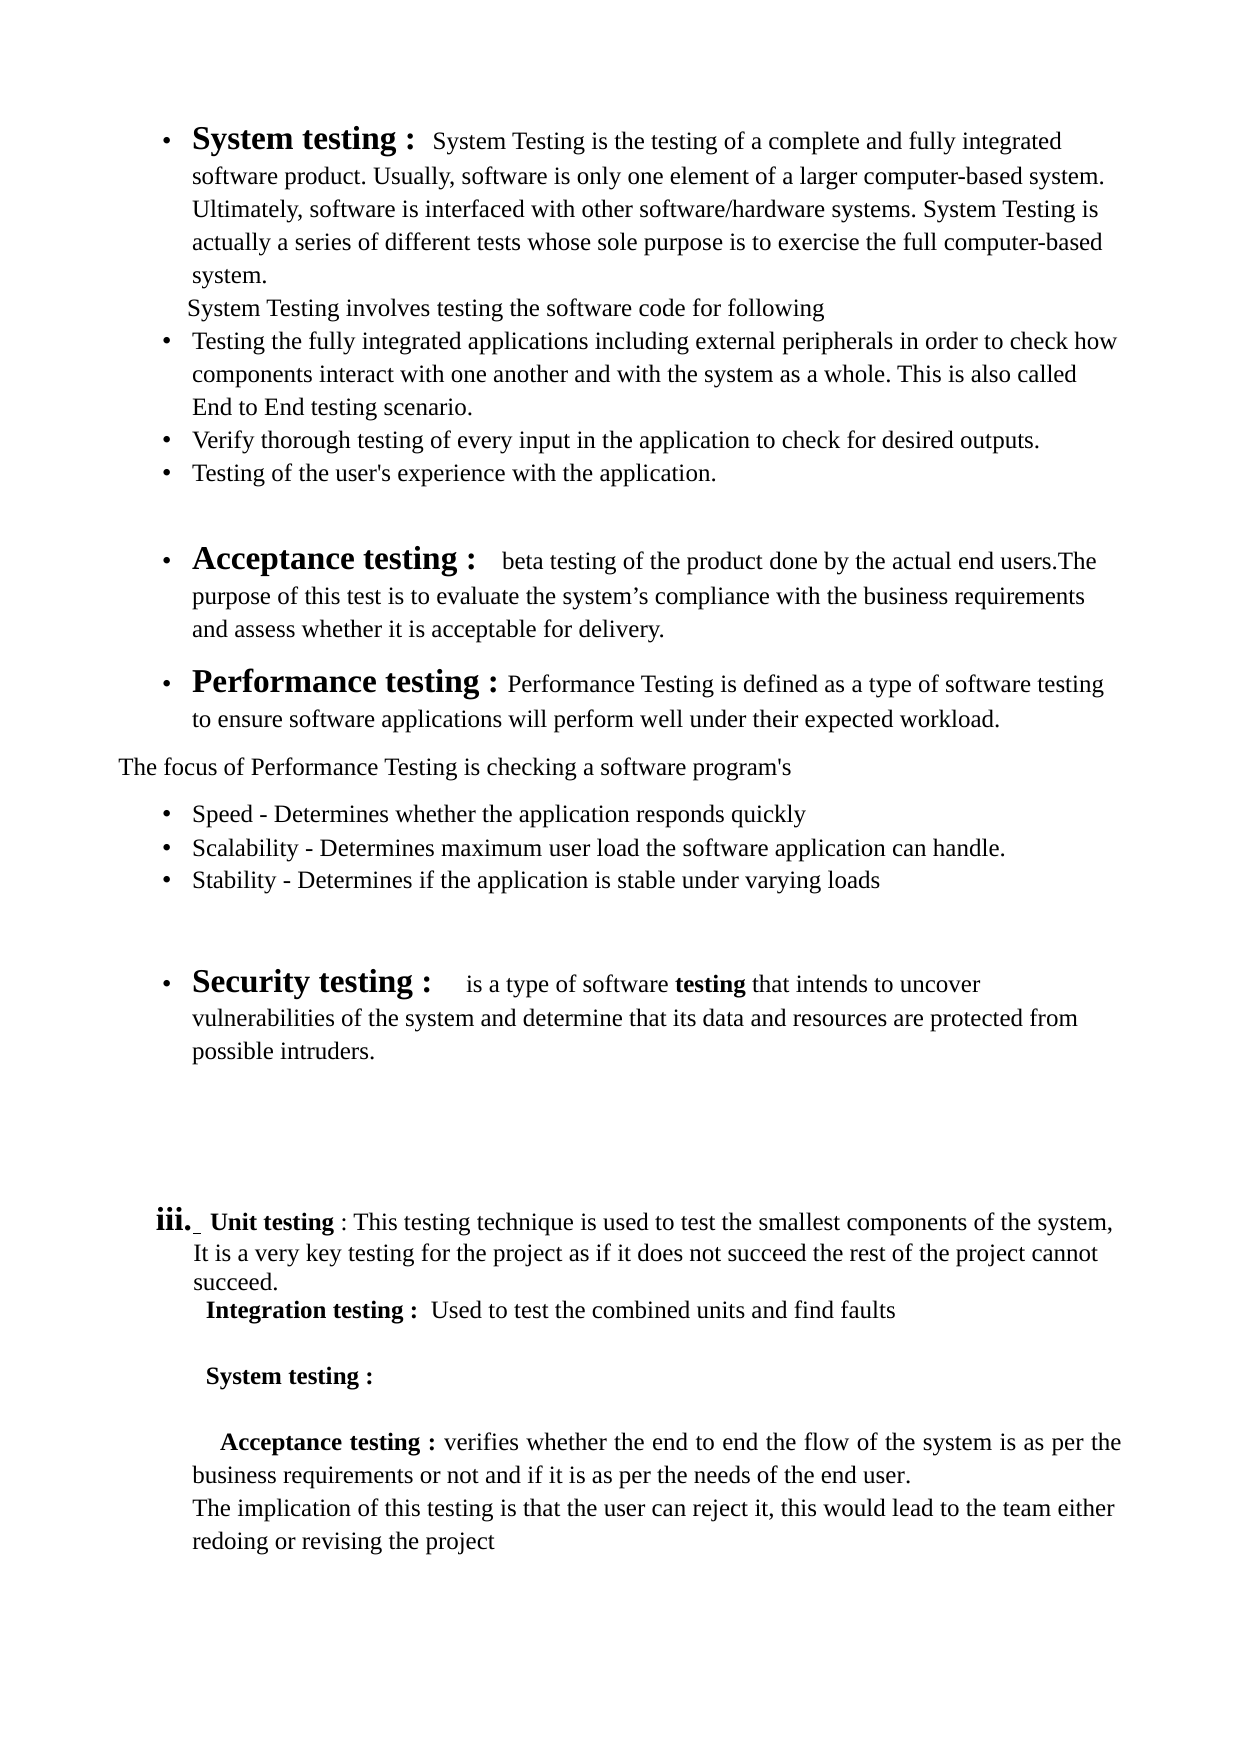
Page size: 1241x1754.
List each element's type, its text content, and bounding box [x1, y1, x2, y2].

text The implication of this testing is that the user can reject it, this would lead to the team either redoing or revising the project [118, 1493, 1122, 1555]
text Acceptance testing : verifies whether the end to end the flow of the system is as per the business requirements or not and if it is as per the needs of the end user. [118, 1427, 1122, 1489]
list Testing of the user's experience with the application. [162, 458, 1122, 487]
list Speed - Determines whether the application responds quickly [162, 799, 1122, 828]
list Testing the fully integrated applications including external peripherals in order to check how components interact with one another and with the system as a whole. This is also called End to End testing scenario. [162, 326, 1122, 421]
list Security testing : is a type of software testing that intends to uncover vulnerabilities of the system and determine that its data and resources are protected from possible intruders. [162, 961, 1122, 1065]
list System testing : System Testing is the testing of a complete and fully integrated software product. Usually, software is only one element of a larger computer-based system. Ultimately, software is interfaced with other software/hardware systems. System Testing is actually a series of different tests whose sole purpose is to exercise the full computer-based system. [162, 118, 1122, 288]
text The focus of Performance Testing is checking a software program's [118, 752, 1122, 781]
list Verify thorough testing of every input in the application to check for desired outputs. [162, 425, 1122, 454]
text Integration testing : Used to test the combined units and find faults [118, 1295, 1122, 1324]
list Scalability - Determines maximum user load the software application can handle. [162, 833, 1122, 861]
text System Testing involves testing the software code for following [118, 293, 1122, 322]
list Performance testing : Performance Testing is defined as a type of software testing to ensure software applications will perform well under their expected workload. [162, 662, 1122, 733]
list Unit testing : This testing technique is used to test the smallest components of the system, It is a very key testing for the project as if it does not succeed the rest of the project cannot succeed. [156, 1199, 1122, 1295]
list Acceptance testing : beta testing of the product done by the actual end users.The purpose of this test is to evaluate the system’s compliance with the business requirements and assess whether it is acceptable for delivery. [162, 538, 1122, 643]
text System testing : [118, 1361, 1122, 1390]
list Stability - Determines if the application is stable under varying loads [162, 866, 1122, 894]
